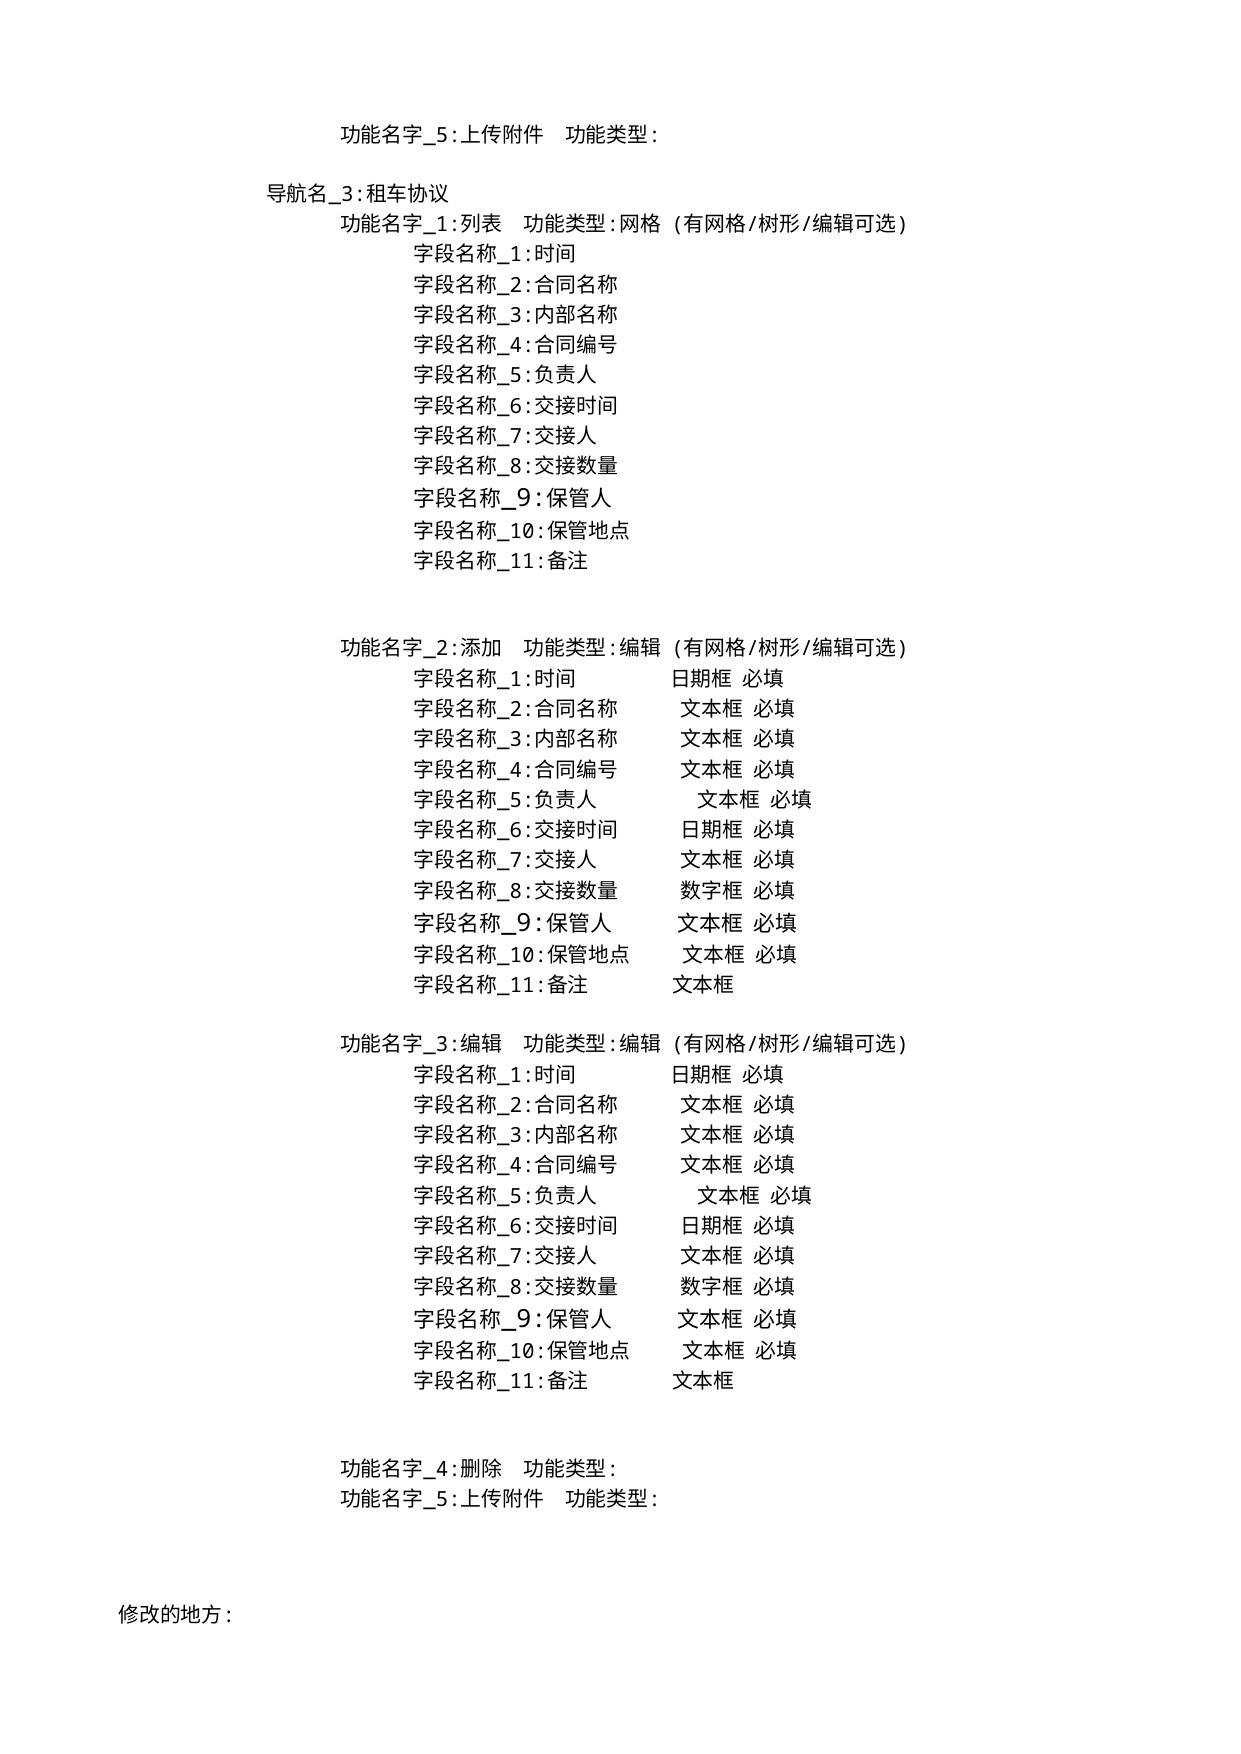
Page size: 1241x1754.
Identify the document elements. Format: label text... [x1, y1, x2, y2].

text 功能名字_1:列表 功能类型:网格 (有网格/树形/编辑可选) [118, 207, 1122, 237]
text 功能名字_2:添加 功能类型:编辑 (有网格/树形/编辑可选) [118, 632, 1122, 662]
text 字段名称_1:时间 日期框 必填 [118, 1058, 1122, 1088]
text 字段名称_3:内部名称 [118, 298, 1122, 328]
text 字段名称_11:备注 [118, 544, 1122, 575]
text 字段名称_5:负责人 [118, 359, 1122, 389]
text 字段名称_8:交接数量 数字框 必填 [118, 874, 1122, 904]
text 字段名称_9:保管人 文本框 必填 [118, 1300, 1122, 1334]
text 字段名称_2:合同名称 文本框 必填 [118, 692, 1122, 722]
text 字段名称_7:交接人 文本框 必填 [118, 1240, 1122, 1270]
text 字段名称_4:合同编号 文本框 必填 [118, 753, 1122, 783]
text 字段名称_6:交接时间 日期框 必填 [118, 1209, 1122, 1240]
text 功能名字_4:删除 功能类型: [118, 1452, 1122, 1482]
text 导航名_3:租车协议 [118, 177, 1122, 207]
text 修改的地方: [118, 1598, 1122, 1628]
text 字段名称_9:保管人 [118, 480, 1122, 514]
text 功能名字_5:上传附件 功能类型: [118, 1482, 1122, 1512]
text 字段名称_10:保管地点 [118, 514, 1122, 544]
text 字段名称_11:备注 文本框 [118, 1365, 1122, 1395]
text 字段名称_4:合同编号 [118, 328, 1122, 359]
text 字段名称_6:交接时间 [118, 389, 1122, 419]
text 功能名字_3:编辑 功能类型:编辑 (有网格/树形/编辑可选) [118, 1027, 1122, 1058]
text 字段名称_11:备注 文本框 [118, 969, 1122, 999]
text 字段名称_7:交接人 文本框 必填 [118, 844, 1122, 874]
text 字段名称_10:保管地点 文本框 必填 [118, 1334, 1122, 1365]
text 字段名称_1:时间 [118, 237, 1122, 268]
text 字段名称_10:保管地点 文本框 必填 [118, 938, 1122, 969]
text 字段名称_1:时间 日期框 必填 [118, 662, 1122, 692]
text 字段名称_9:保管人 文本框 必填 [118, 904, 1122, 938]
text 字段名称_3:内部名称 文本框 必填 [118, 722, 1122, 753]
text 字段名称_3:内部名称 文本框 必填 [118, 1118, 1122, 1149]
text 功能名字_5:上传附件 功能类型: [118, 118, 1122, 148]
text 字段名称_5:负责人 文本框 必填 [118, 1179, 1122, 1209]
text 字段名称_8:交接数量 [118, 450, 1122, 480]
text 字段名称_6:交接时间 日期框 必填 [118, 813, 1122, 844]
text 字段名称_7:交接人 [118, 419, 1122, 450]
text 字段名称_2:合同名称 [118, 268, 1122, 298]
text 字段名称_4:合同编号 文本框 必填 [118, 1149, 1122, 1179]
text 字段名称_5:负责人 文本框 必填 [118, 783, 1122, 813]
text 字段名称_2:合同名称 文本框 必填 [118, 1088, 1122, 1118]
text 字段名称_8:交接数量 数字框 必填 [118, 1270, 1122, 1300]
